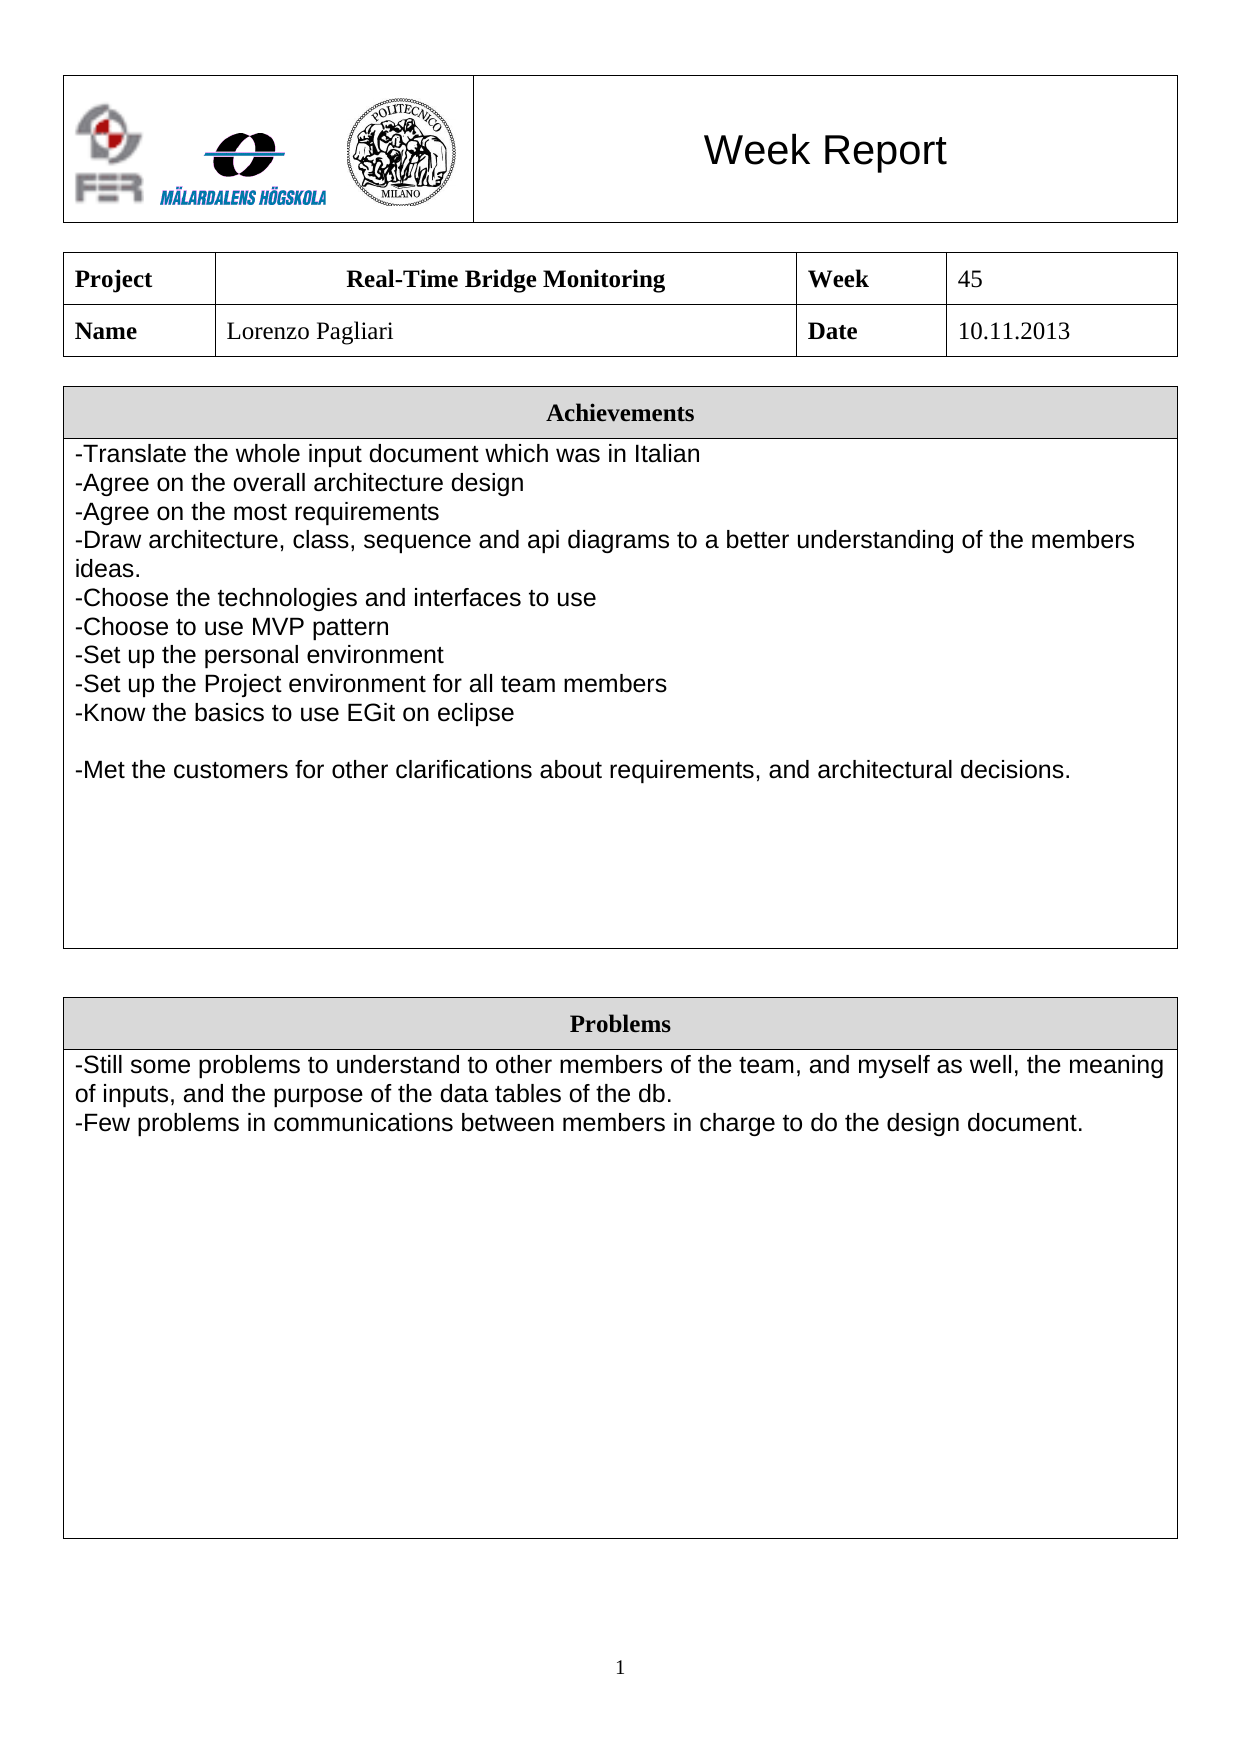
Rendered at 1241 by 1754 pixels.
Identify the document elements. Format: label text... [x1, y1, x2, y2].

picture [160, 133, 326, 205]
table_cell Lorenzo Pagliari [216, 305, 796, 356]
picture [74, 90, 144, 217]
table_header Week Report [474, 76, 1177, 222]
table_header Problems [64, 998, 1177, 1049]
table_cell 45 [947, 253, 1177, 304]
table_cell Name [64, 305, 215, 356]
picture [347, 98, 457, 206]
table_cell -Translate the whole input document which was in Italian -Agree on the overall architecture design -Agree on the most requirements -Draw architecture, class, sequence and api diagrams to a better understanding of the members ideas. -Choose the technologies and interfaces to use -Choose to use MVP pattern -Set up the personal environment -Set up the Project environment for all team members -Know the basics to use EGit on eclipse -Met the customers for other clarifications about requirements, and architectural decisions. [64, 439, 1177, 948]
table_cell [215, 223, 712, 252]
table_cell [63, 357, 1177, 386]
table_cell Achievements [64, 387, 1177, 438]
table_cell 10.11.2013 [947, 305, 1177, 356]
table_cell Project [64, 253, 215, 304]
table_cell Week [797, 253, 946, 304]
table_cell -Still some problems to understand to other members of the team, and myself as well, the meaning of inputs, and the purpose of the data tables of the db. -Few problems in communications between members in charge to do the design document. [64, 1050, 1177, 1537]
table_cell [63, 223, 215, 252]
table_cell Date [797, 305, 946, 356]
table_cell [712, 223, 946, 252]
table_header [64, 76, 473, 222]
table_cell Real-Time Bridge Monitoring [216, 253, 796, 304]
table_cell [946, 223, 1177, 252]
